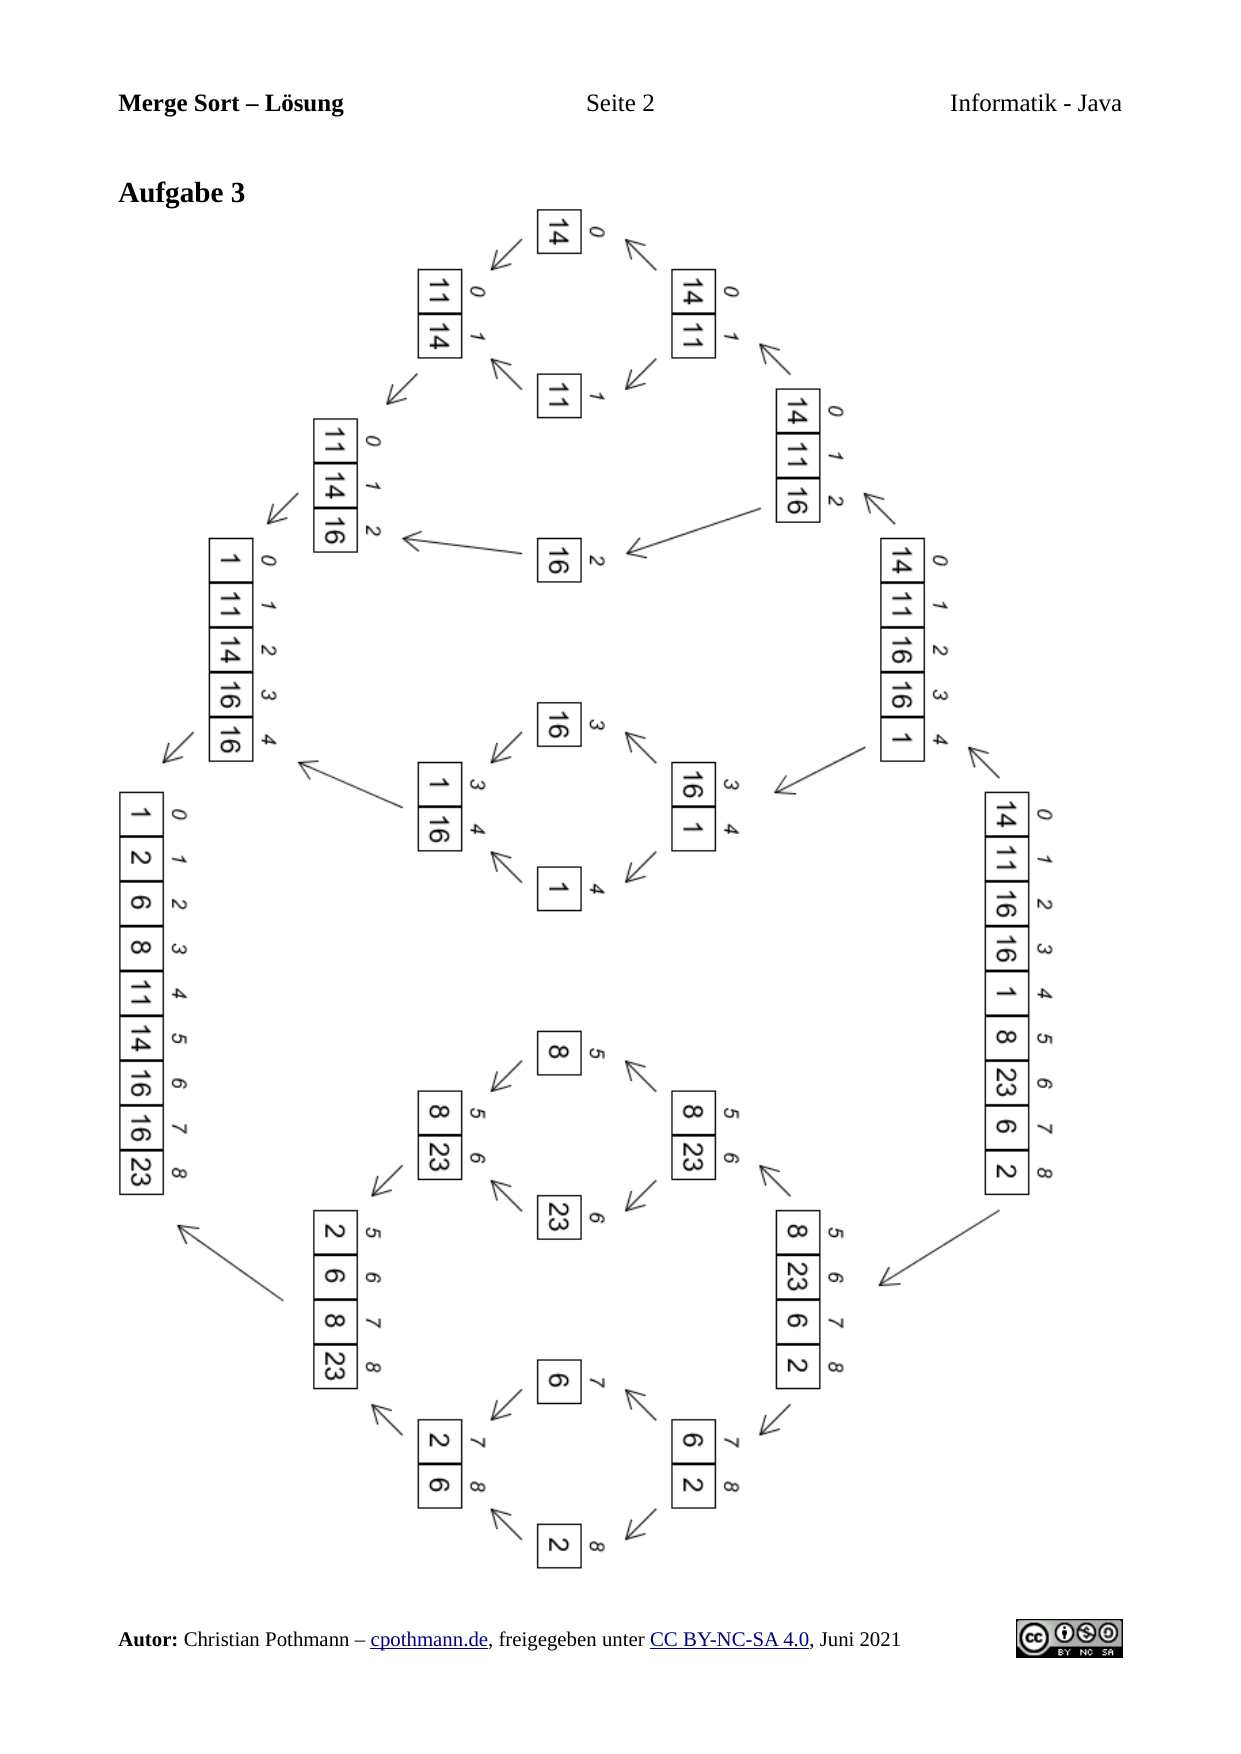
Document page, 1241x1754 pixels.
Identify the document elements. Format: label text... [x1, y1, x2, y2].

picture [1016, 1619, 1123, 1658]
text Autor: Christian Pothmann – cpothmann.de, freigegeben unter CC BY-NC-SA 4.0, Juni 2021 [118, 1627, 1016, 1651]
text Aufgabe 3 [118, 176, 1122, 209]
picture [118, 209, 1054, 1570]
